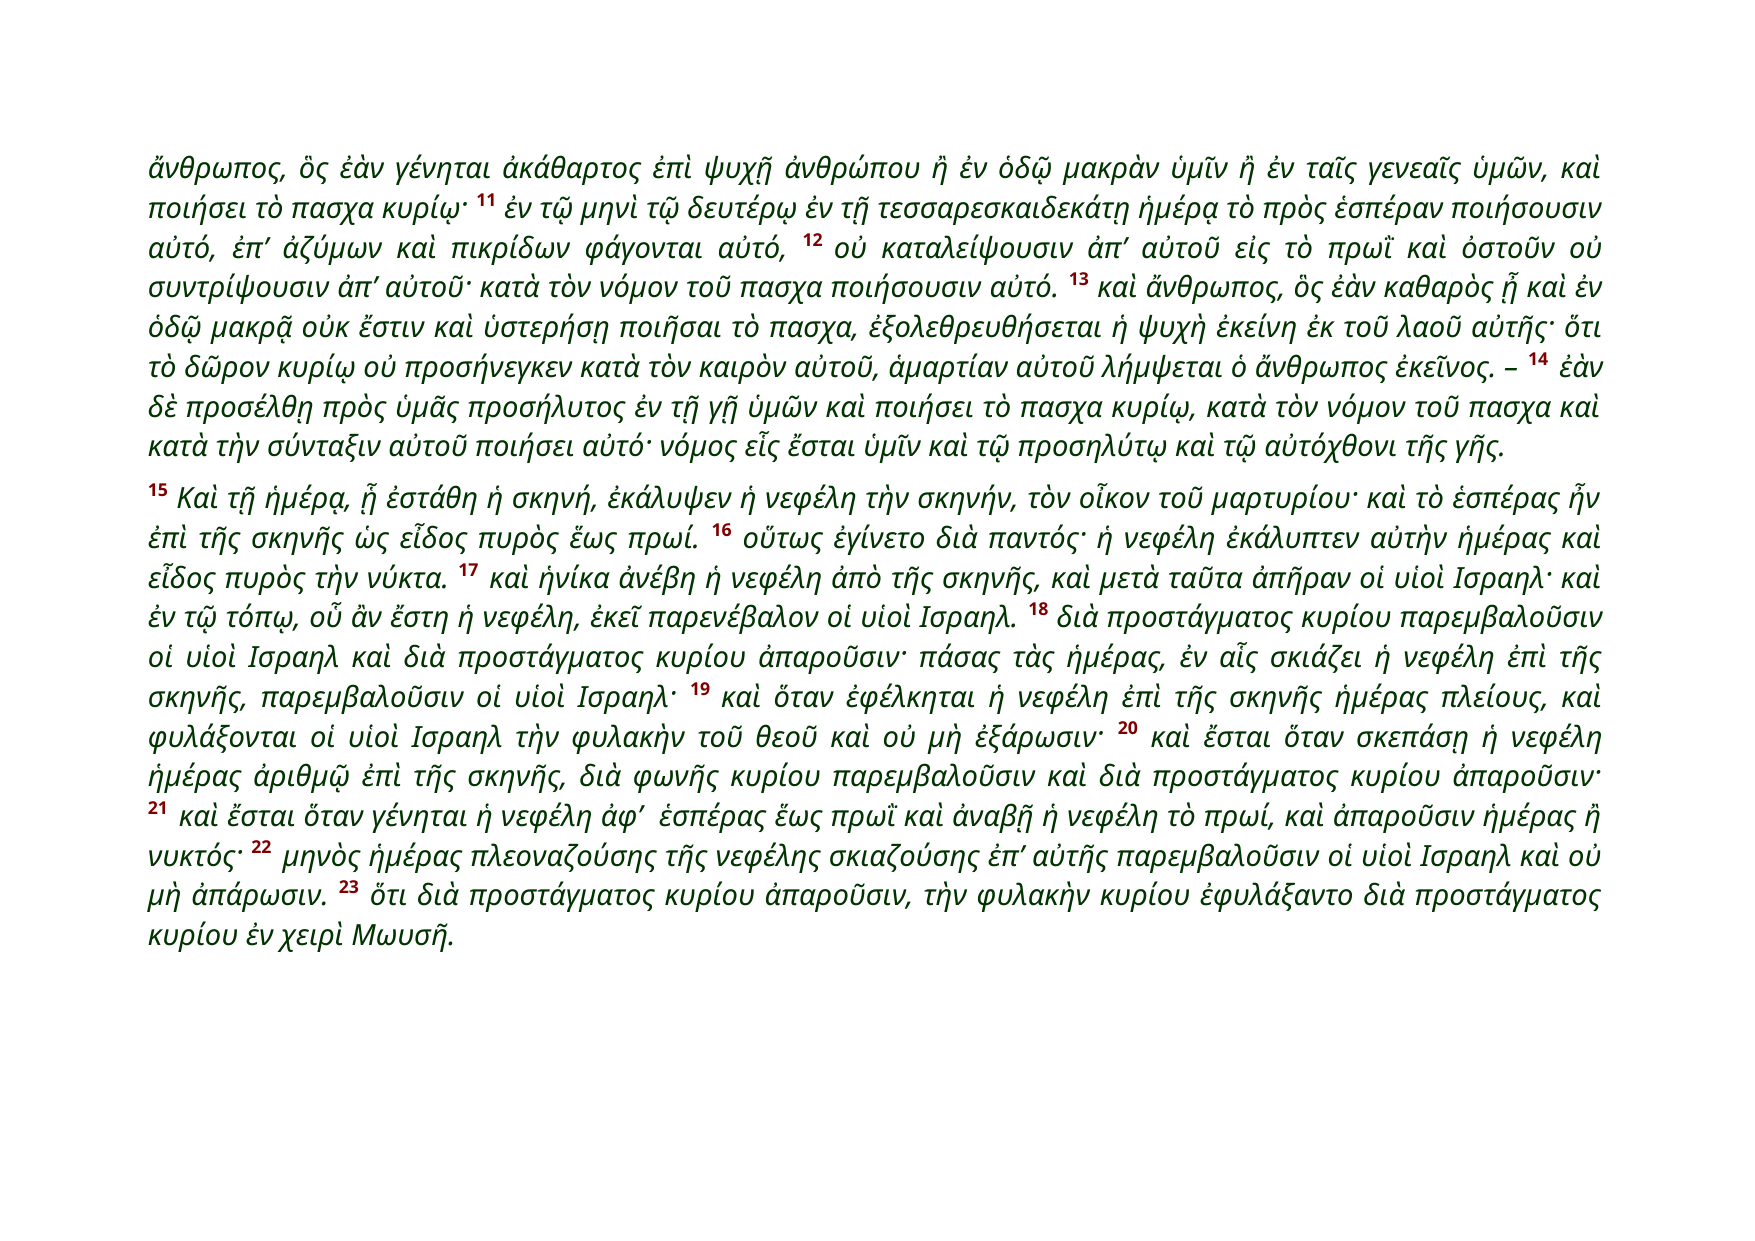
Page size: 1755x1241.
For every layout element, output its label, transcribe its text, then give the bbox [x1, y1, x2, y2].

text 15 Καὶ τῇ ἡμέρᾳ, ᾗ ἐστάθη ἡ σκηνή, ἐκάλυψεν ἡ νεφέλη τὴν σκηνήν, τὸν οἶκον τοῦ μαρτυρίου· καὶ τὸ ἑσπέρας ἦν ἐπὶ τῆς σκηνῆς ὡς εἶδος πυρὸς ἕως πρωί. 16 οὕτως ἐγίνετο διὰ παντός· ἡ νεφέλη ἐκάλυπτεν αὐτὴν ἡμέρας καὶ εἶδος πυρὸς τὴν νύκτα. 17 καὶ ἡνίκα ἀνέβη ἡ νεφέλη ἀπὸ τῆς σκηνῆς, καὶ μετὰ ταῦτα ἀπῆραν οἱ υἱοὶ Ισραηλ· καὶ ἐν τῷ τόπῳ, οὗ ἂν ἔστη ἡ νεφέλη, ἐκεῖ παρενέβαλον οἱ υἱοὶ Ισραηλ. 18 διὰ προστάγματος κυρίου παρεμβαλοῦσιν οἱ υἱοὶ Ισραηλ καὶ διὰ προστάγματος κυρίου ἀπαροῦσιν· πάσας τὰς ἡμέρας, ἐν αἷς σκιάζει ἡ νεφέλη ἐπὶ τῆς σκηνῆς, παρεμβαλοῦσιν οἱ υἱοὶ Ισραηλ· 19 καὶ ὅταν ἐφέλκηται ἡ νεφέλη ἐπὶ τῆς σκηνῆς ἡμέρας πλείους, καὶ φυλάξονται οἱ υἱοὶ Ισραηλ τὴν φυλακὴν τοῦ θεοῦ καὶ οὐ μὴ ἐξάρωσιν· 20 καὶ ἔσται ὅταν σκεπάσῃ ἡ νεφέλη ἡμέρας ἀριθμῷ ἐπὶ τῆς σκηνῆς, διὰ φωνῆς κυρίου παρεμβαλοῦσιν καὶ διὰ προστάγματος κυρίου ἀπαροῦσιν· 21 καὶ ἔσται ὅταν γένηται ἡ νεφέλη ἀφ’ ἑσπέρας ἕως πρωῒ καὶ ἀναβῇ ἡ νεφέλη τὸ πρωί, καὶ ἀπαροῦσιν ἡμέρας ἢ νυκτός· 22 μηνὸς ἡμέρας πλεοναζούσης τῆς νεφέλης σκιαζούσης ἐπ’ αὐτῆς παρεμβαλοῦσιν οἱ υἱοὶ Ισραηλ καὶ οὐ μὴ ἀπάρωσιν. 23 ὅτι διὰ προστάγματος κυρίου ἀπαροῦσιν, τὴν φυλακὴν κυρίου ἐφυλάξαντο διὰ προστάγματος κυρίου ἐν χειρὶ Μωυσῆ. [148, 478, 1606, 954]
text ἄνθρωπος, ὃς ἐὰν γένηται ἀκάθαρτος ἐπὶ ψυχῇ ἀνθρώπου ἢ ἐν ὁδῷ μακρὰν ὑμῖν ἢ ἐν ταῖς γενεαῖς ὑμῶν, καὶ ποιήσει τὸ πασχα κυρίῳ· 11 ἐν τῷ μηνὶ τῷ δευτέρῳ ἐν τῇ τεσσαρεσκαιδεκάτῃ ἡμέρᾳ τὸ πρὸς ἑσπέραν ποιήσουσιν αὐτό, ἐπ’ ἀζύμων καὶ πικρίδων φάγονται αὐτό, 12 οὐ καταλείψουσιν ἀπ’ αὐτοῦ εἰς τὸ πρωῒ καὶ ὀστοῦν οὐ συντρίψουσιν ἀπ’ αὐτοῦ· κατὰ τὸν νόμον τοῦ πασχα ποιήσουσιν αὐτό. 13 καὶ ἄνθρωπος, ὃς ἐὰν καθαρὸς ᾖ καὶ ἐν ὁδῷ μακρᾷ οὐκ ἔστιν καὶ ὑστερήσῃ ποιῆσαι τὸ πασχα, ἐξολεθρευθήσεται ἡ ψυχὴ ἐκείνη ἐκ τοῦ λαοῦ αὐτῆς· ὅτι τὸ δῶρον κυρίῳ οὐ προσήνεγκεν κατὰ τὸν καιρὸν αὐτοῦ, ἁμαρτίαν αὐτοῦ λήμψεται ὁ ἄνθρωπος ἐκεῖνος. – 14 ἐὰν δὲ προσέλθῃ πρὸς ὑμᾶς προσήλυτος ἐν τῇ γῇ ὑμῶν καὶ ποιήσει τὸ πασχα κυρίῳ, κατὰ τὸν νόμον τοῦ πασχα καὶ κατὰ τὴν σύνταξιν αὐτοῦ ποιήσει αὐτό· νόμος εἷς ἔσται ὑμῖν καὶ τῷ προσηλύτῳ καὶ τῷ αὐτόχθονι τῆς γῆς. [148, 148, 1606, 465]
